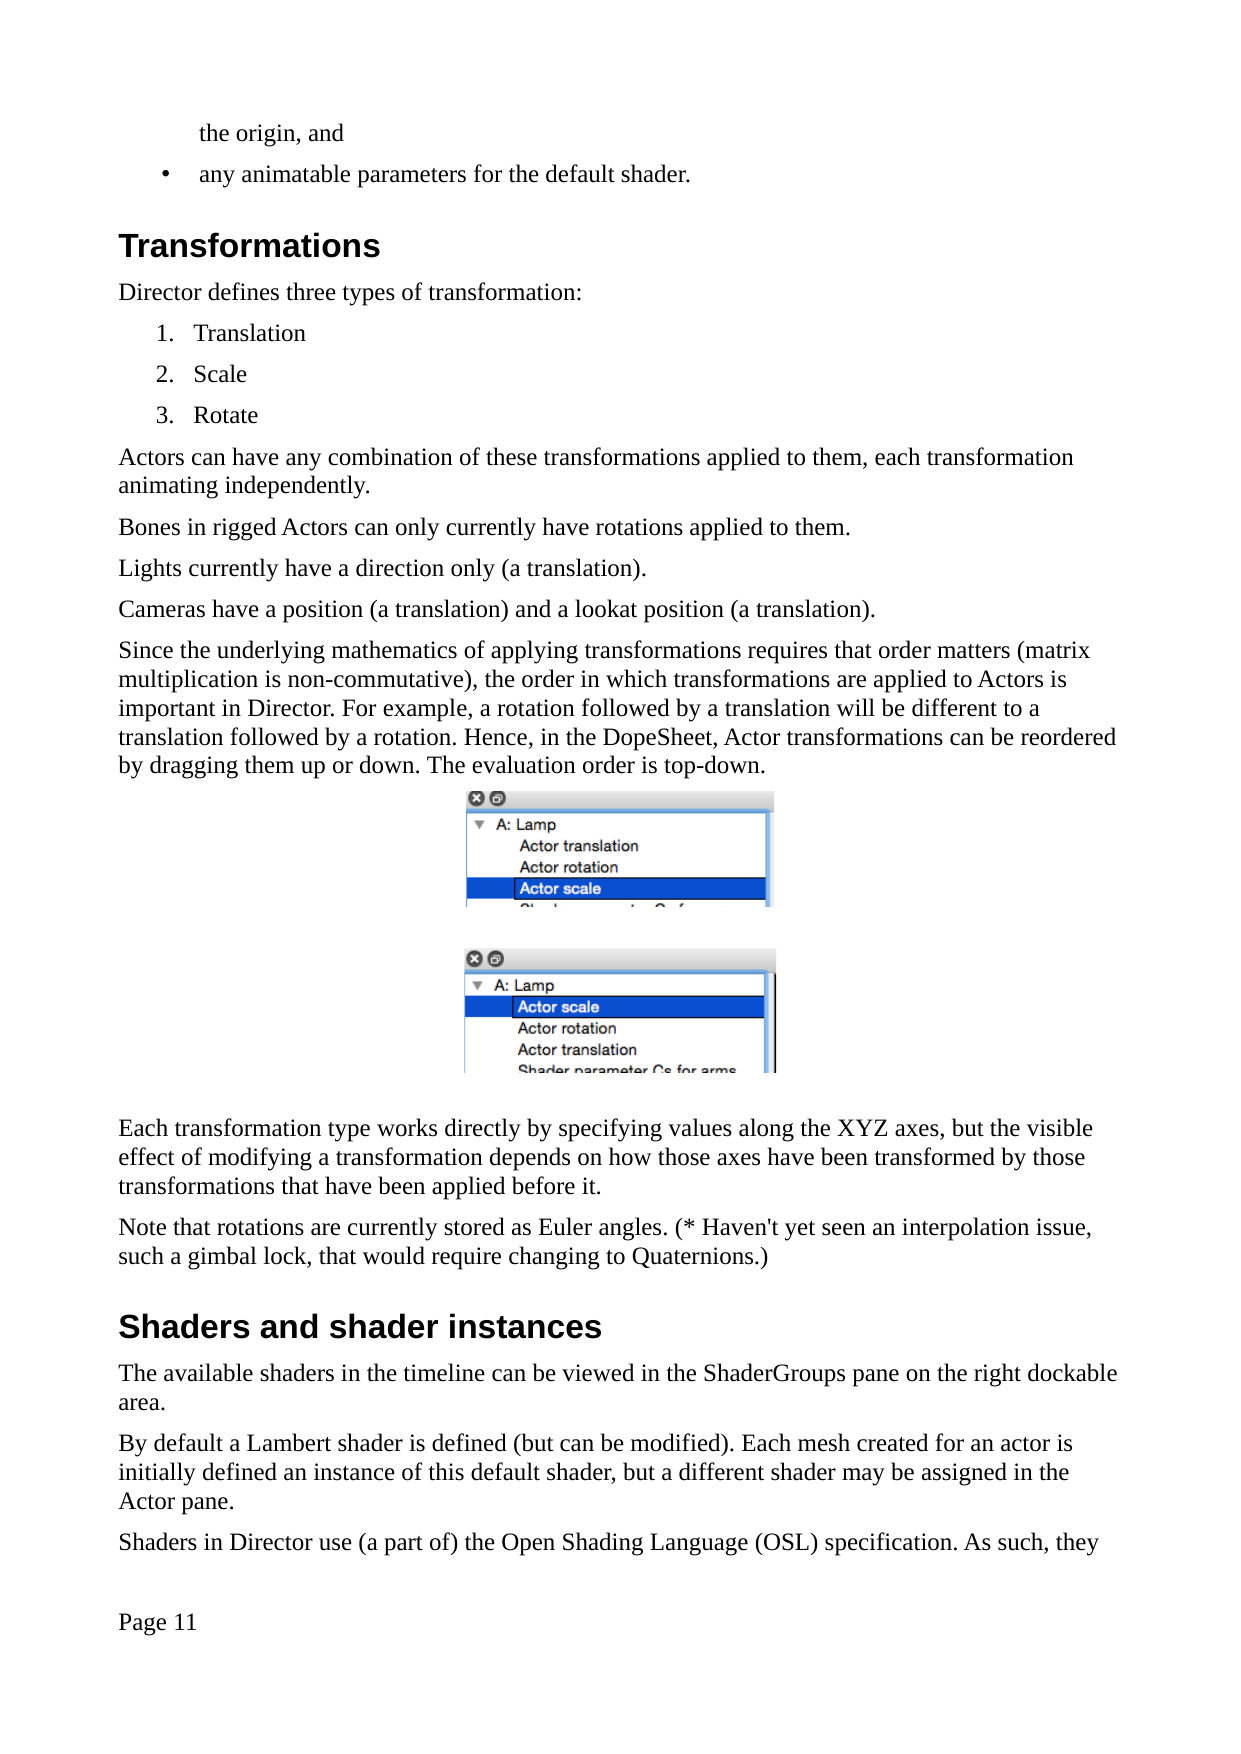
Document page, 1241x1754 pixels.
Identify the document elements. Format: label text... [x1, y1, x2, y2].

list Scale [156, 359, 1122, 388]
text Cameras have a position (a translation) and a lookat position (a translation). [118, 594, 1122, 623]
text Lights currently have a direction only (a translation). [118, 553, 1122, 582]
text Note that rotations are currently stored as Euler angles. (* Haven't yet seen an interpolation issue, such a gimbal lock, that would require changing to Quaternions.) [118, 1212, 1122, 1270]
text The available shaders in the timeline can be viewed in the ShaderGroups pane on the right dockable area. [118, 1358, 1122, 1416]
list the origin, and [161, 118, 1122, 147]
text Actors can have any combination of these transformations applied to them, each transformation animating independently. [118, 442, 1122, 499]
text Shaders in Director use (a part of) the Open Shading Language (OSL) specification. As such, they [118, 1527, 1122, 1556]
subtitle Transformations [118, 226, 1122, 264]
list any animatable parameters for the default shader. [161, 159, 1122, 188]
text Director defines three types of transformation: [118, 277, 1122, 306]
subtitle Shaders and shader instances [118, 1307, 1122, 1346]
picture [466, 791, 775, 907]
list Rotate [156, 401, 1122, 429]
text Each transformation type works directly by specifying values along the XYZ axes, but the visible effect of modifying a transformation depends on how those axes have been transformed by those transformations that have been applied before it. [118, 1113, 1122, 1200]
picture [464, 947, 777, 1073]
list Translation [156, 318, 1122, 347]
text By default a Lambert shader is defined (but can be modified). Each mesh created for an actor is initially defined an instance of this default shader, but a different shader may be assigned in the Actor pane. [118, 1428, 1122, 1514]
text Since the underlying mathematics of applying transformations requires that order matters (matrix multiplication is non-commutative), the order in which transformations are applied to Actors is important in Director. For example, a rotation followed by a translation will be different to a translation followed by a rotation. Hence, in the DopeSheet, Actor transformations can be reordered by dragging them up or down. The evaluation order is top-down. [118, 636, 1122, 779]
text Bones in rigged Actors can only currently have rotations applied to them. [118, 512, 1122, 541]
